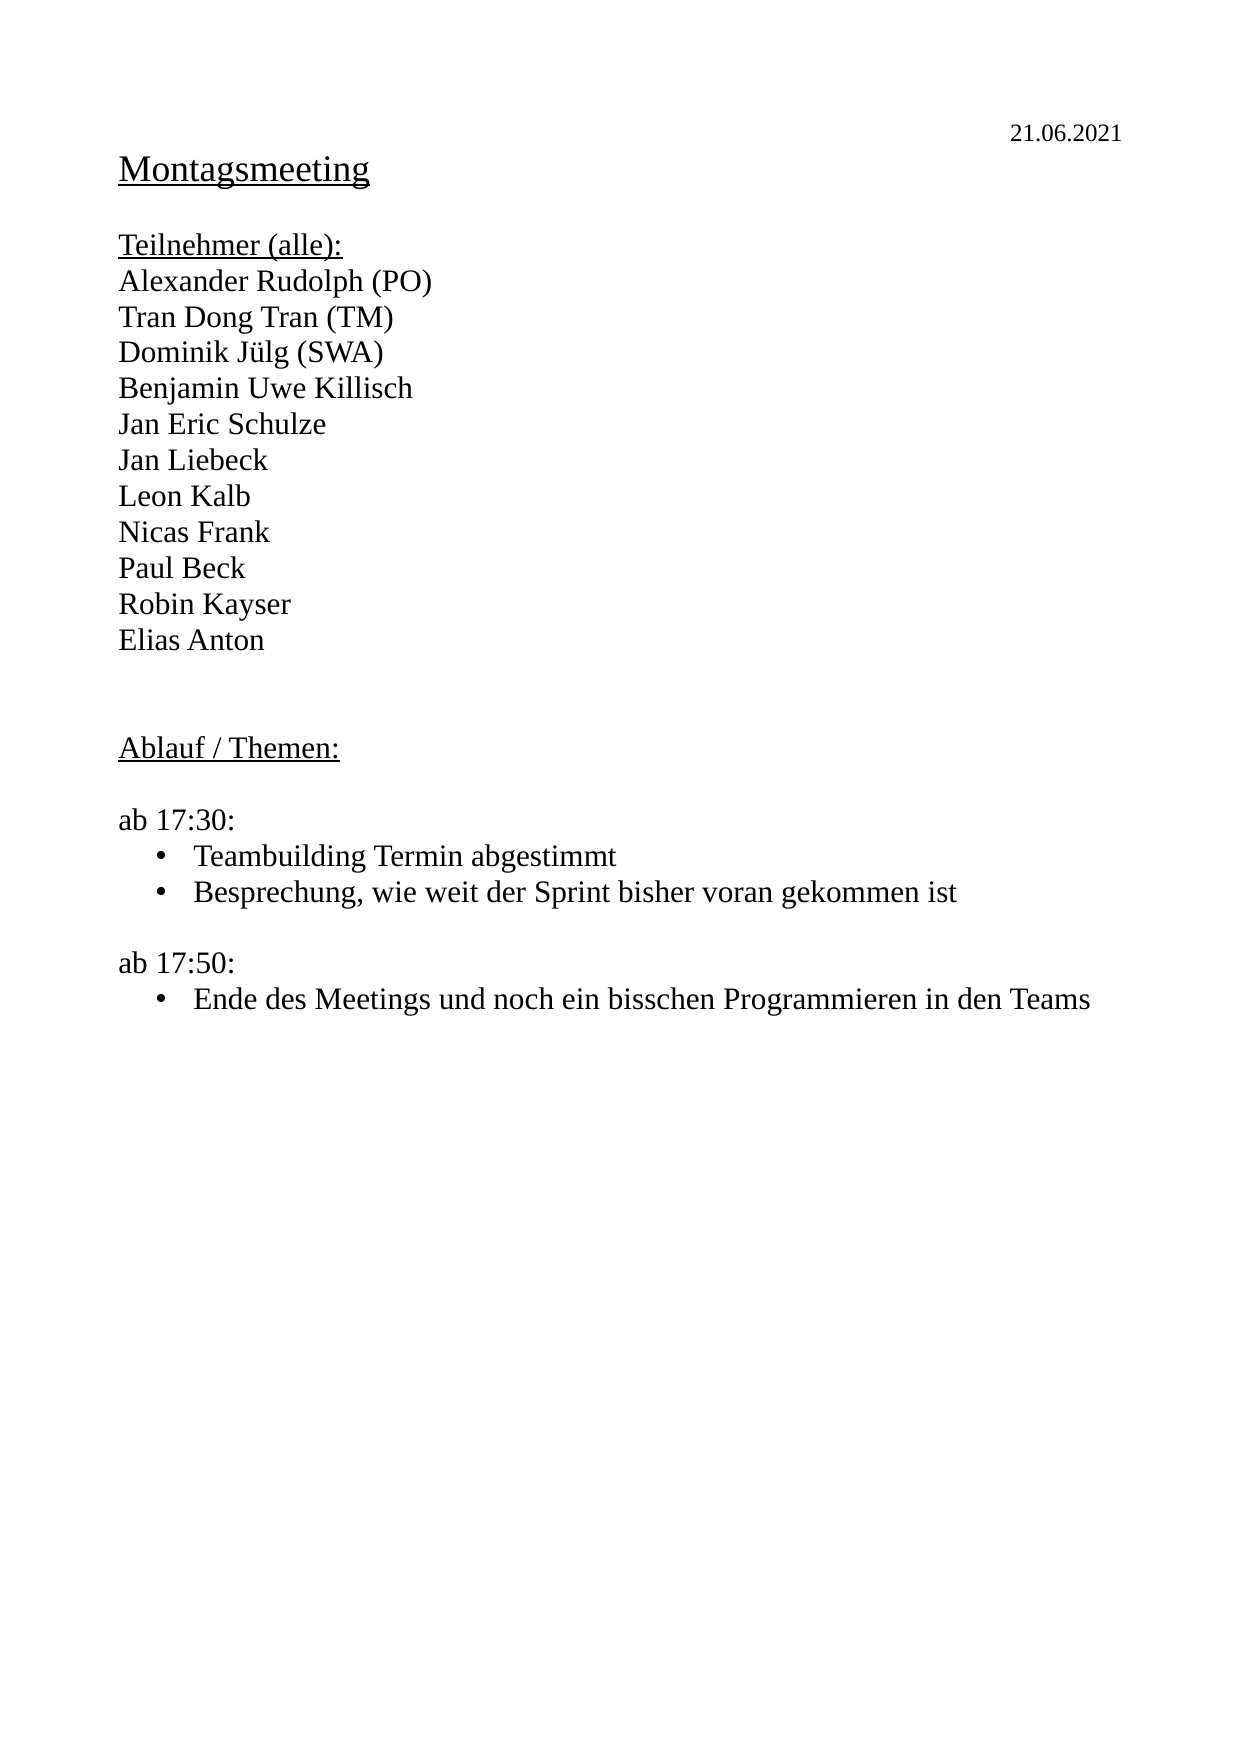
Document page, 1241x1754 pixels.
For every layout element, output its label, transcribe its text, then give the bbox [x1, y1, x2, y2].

text Nicas Frank [118, 513, 1122, 549]
text Jan Liebeck [118, 442, 1122, 477]
text ab 17:30: [118, 801, 1122, 837]
text Paul Beck [118, 549, 1122, 585]
text Tran Dong Tran (TM) [118, 298, 1122, 334]
text 21.06.2021 [118, 118, 1122, 147]
text Dominik Jülg (SWA) [118, 334, 1122, 370]
text Leon Kalb [118, 477, 1122, 513]
text Alexander Rudolph (PO) [118, 262, 1122, 298]
text Montagsmeeting [118, 147, 1122, 190]
text Robin Kayser [118, 585, 1122, 621]
text Jan Eric Schulze [118, 406, 1122, 442]
text ab 17:50: [118, 945, 1122, 981]
list Besprechung, wie weit der Sprint bisher voran gekommen ist [156, 873, 1122, 909]
text Elias Anton [118, 621, 1122, 657]
text Benjamin Uwe Killisch [118, 370, 1122, 406]
list Ende des Meetings und noch ein bisschen Programmieren in den Teams [156, 981, 1122, 1017]
text Teilnehmer (alle): [118, 226, 1122, 262]
list Teambuilding Termin abgestimmt [156, 837, 1122, 873]
text Ablauf / Themen: [118, 729, 1122, 765]
